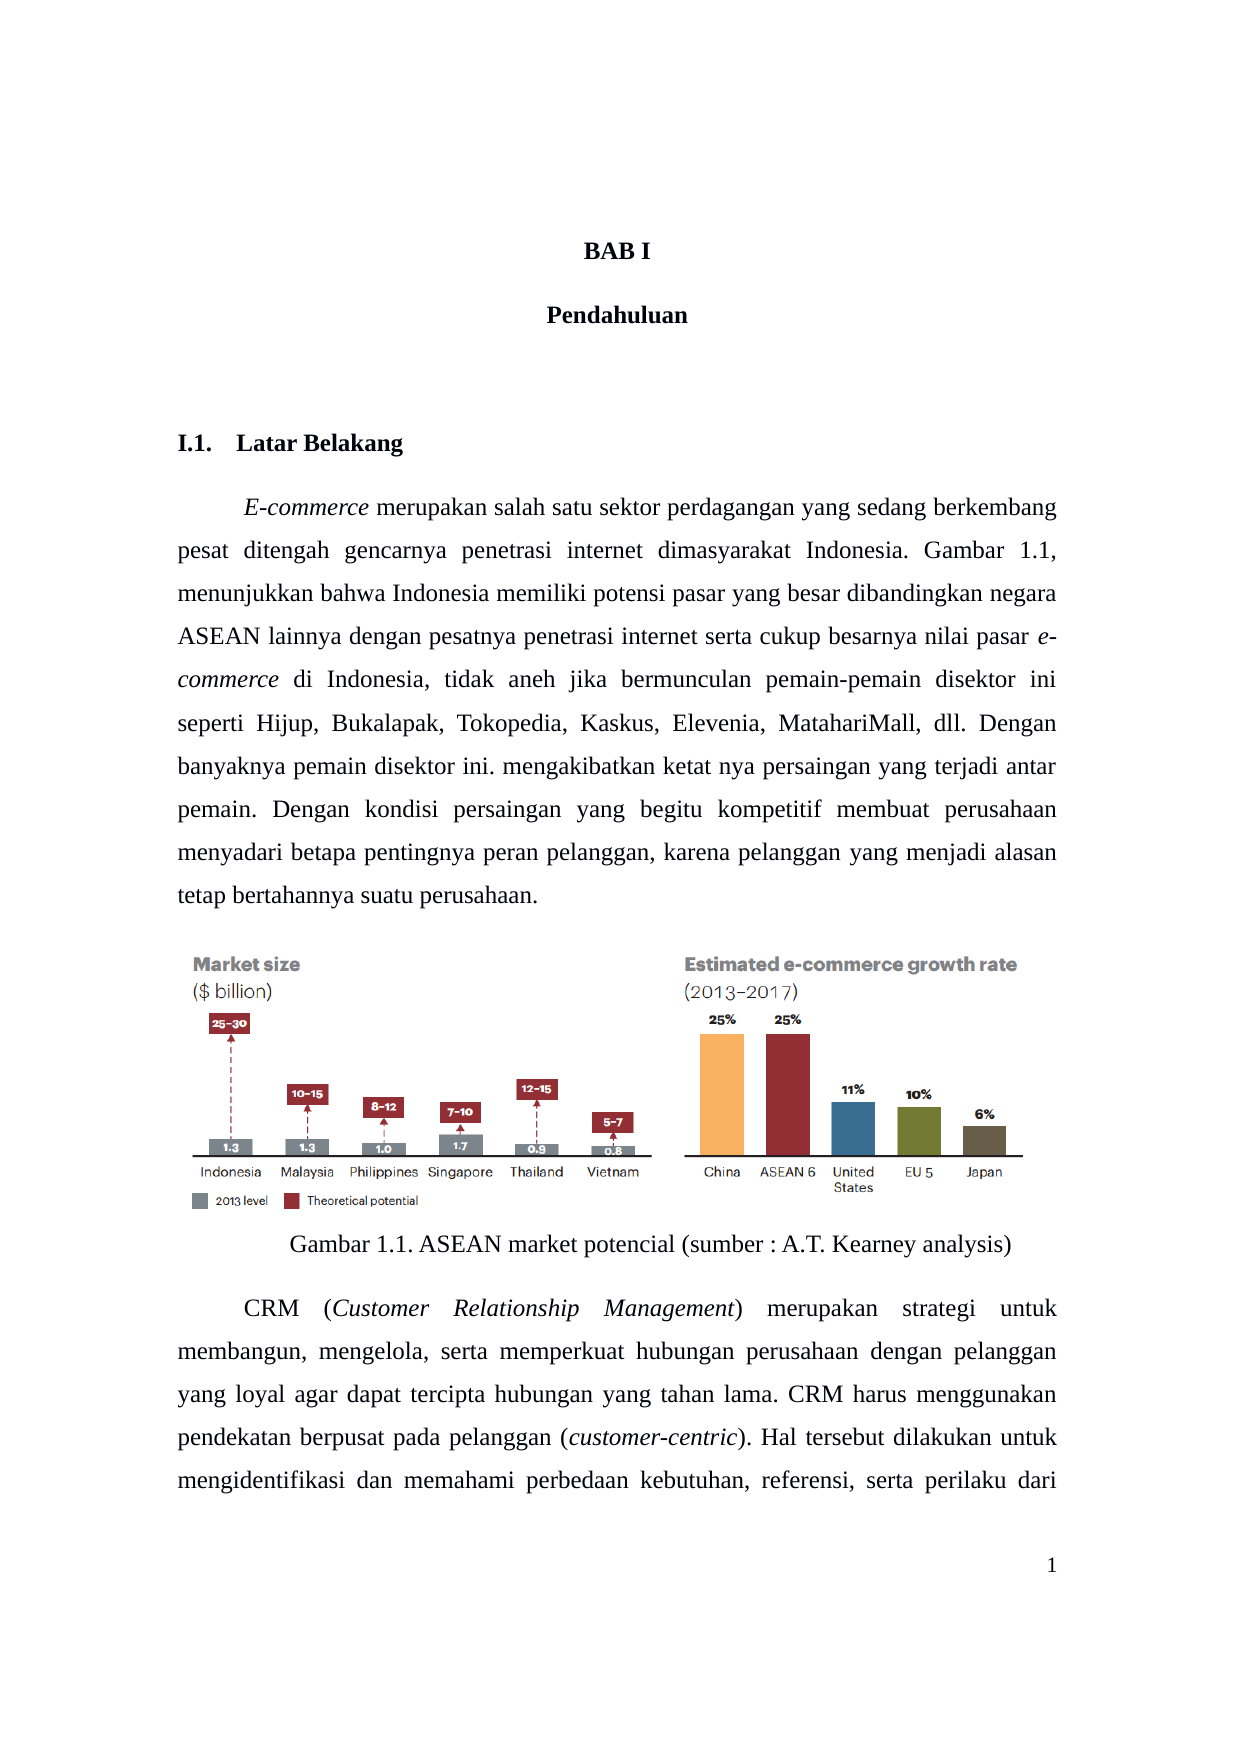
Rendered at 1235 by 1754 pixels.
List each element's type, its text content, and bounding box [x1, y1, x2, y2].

subtitle BAB I [130, 236, 1057, 265]
picture [187, 944, 1048, 1215]
text CRM (Customer Relationship Management) merupakan strategi untuk membangun, mengelola, serta memperkuat hubungan perusahaan dengan pelanggan yang loyal agar dapat tercipta hubungan yang tahan lama. CRM harus menggunakan pendekatan berpusat pada pelanggan (customer-centric). Hal tersebut dilakukan untuk mengidentifikasi dan memahami perbedaan kebutuhan, referensi, serta perilaku dari [177, 1293, 1057, 1494]
text Gambar 1.1. ASEAN market potencial (sumber : A.T. Kearney analysis) [177, 944, 1057, 1257]
text E-commerce merupakan salah satu sektor perdagangan yang sedang berkembang pesat ditengah gencarnya penetrasi internet dimasyarakat Indonesia. Gambar 1.1, menunjukkan bahwa Indonesia memiliki potensi pasar yang besar dibandingkan negara ASEAN lainnya dengan pesatnya penetrasi internet serta cukup besarnya nilai pasar e-commerce di Indonesia, tidak aneh jika bermunculan pemain-pemain disektor ini seperti Hijup, Bukalapak, Tokopedia, Kaskus, Elevenia, MatahariMall, dll. Dengan banyaknya pemain disektor ini. mengakibatkan ketat nya persaingan yang terjadi antar pemain. Dengan kondisi persaingan yang begitu kompetitif membuat perusahaan menyadari betapa pentingnya peran pelanggan, karena pelanggan yang menjadi alasan tetap bertahannya suatu perusahaan. [177, 492, 1057, 909]
text Pendahuluan [177, 300, 1057, 329]
subtitle Latar Belakang [177, 428, 1057, 457]
